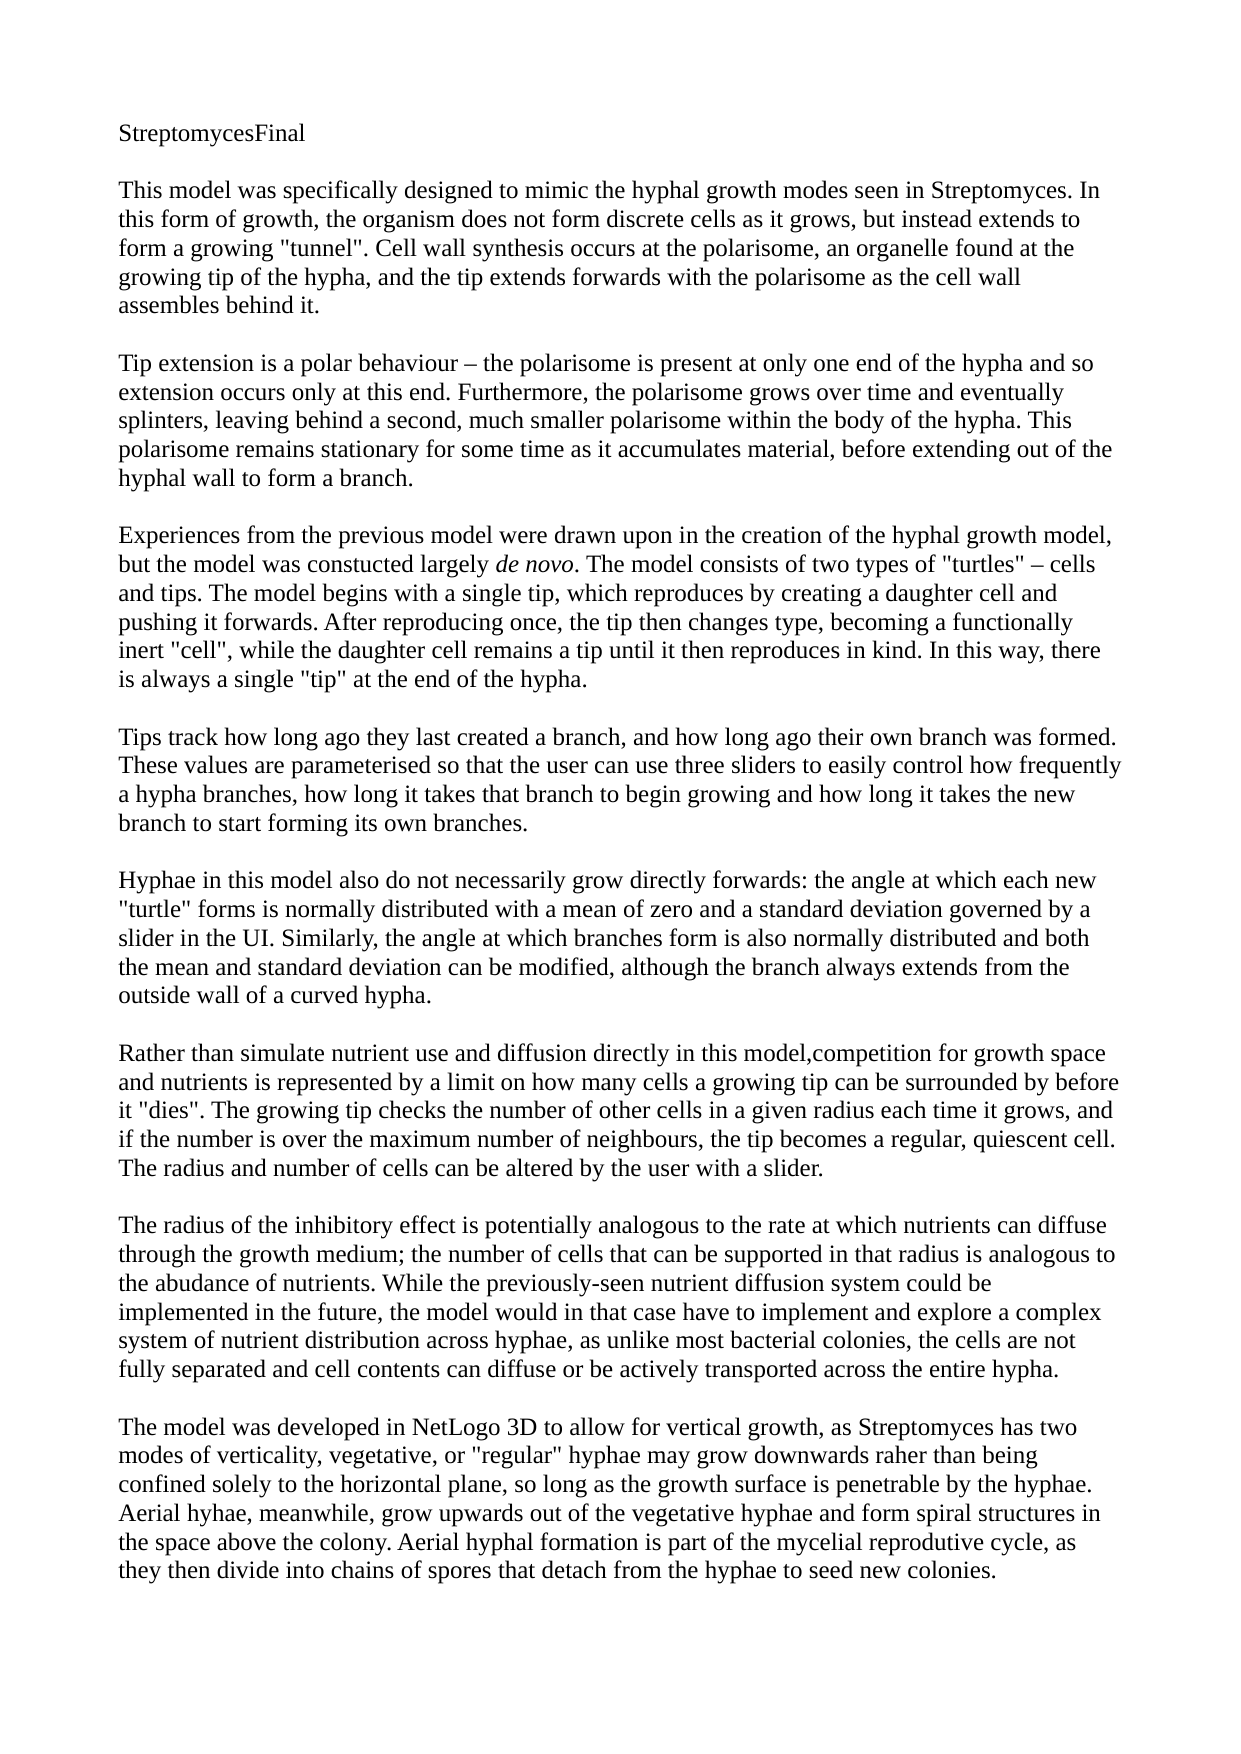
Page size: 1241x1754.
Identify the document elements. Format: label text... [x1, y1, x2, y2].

text Hyphae in this model also do not necessarily grow directly forwards: the angle at which each new "turtle" forms is normally distributed with a mean of zero and a standard deviation governed by a slider in the UI. Similarly, the angle at which branches form is also normally distributed and both the mean and standard deviation can be modified, although the branch always extends from the outside wall of a curved hypha. [118, 866, 1122, 1009]
text Rather than simulate nutrient use and diffusion directly in this model,competition for growth space and nutrients is represented by a limit on how many cells a growing tip can be surrounded by before it "dies". The growing tip checks the number of other cells in a given radius each time it grows, and if the number is over the maximum number of neighbours, the tip becomes a regular, quiescent cell. The radius and number of cells can be altered by the user with a slider. [118, 1038, 1122, 1182]
text Experiences from the previous model were drawn upon in the creation of the hyphal growth model, but the model was constucted largely de novo. The model consists of two types of "turtles" – cells and tips. The model begins with a single tip, which reproduces by creating a daughter cell and pushing it forwards. After reproducing once, the tip then changes type, becoming a functionally inert "cell", while the daughter cell remains a tip until it then reproduces in kind. In this way, there is always a single "tip" at the end of the hypha. [118, 521, 1122, 693]
text The radius of the inhibitory effect is potentially analogous to the rate at which nutrients can diffuse through the growth medium; the number of cells that can be supported in that radius is analogous to the abudance of nutrients. While the previously-seen nutrient diffusion system could be implemented in the future, the model would in that case have to implement and explore a complex system of nutrient distribution across hyphae, as unlike most bacterial colonies, the cells are not fully separated and cell contents can diffuse or be actively transported across the entire hypha. [118, 1211, 1122, 1383]
text The model was developed in NetLogo 3D to allow for vertical growth, as Streptomyces has two modes of verticality, vegetative, or "regular" hyphae may grow downwards raher than being confined solely to the horizontal plane, so long as the growth surface is penetrable by the hyphae. Aerial hyhae, meanwhile, grow upwards out of the vegetative hyphae and form spiral structures in the space above the colony. Aerial hyphal formation is part of the mycelial reprodutive cycle, as they then divide into chains of spores that detach from the hyphae to seed new colonies. [118, 1412, 1122, 1584]
text Tips track how long ago they last created a branch, and how long ago their own branch was formed. These values are parameterised so that the user can use three sliders to easily control how frequently a hypha branches, how long it takes that branch to begin growing and how long it takes the new branch to start forming its own branches. [118, 722, 1122, 837]
text This model was specifically designed to mimic the hyphal growth modes seen in Streptomyces. In this form of growth, the organism does not form discrete cells as it grows, but instead extends to form a growing "tunnel". Cell wall synthesis occurs at the polarisome, an organelle found at the growing tip of the hypha, and the tip extends forwards with the polarisome as the cell wall assembles behind it. [118, 176, 1122, 319]
text Tip extension is a polar behaviour – the polarisome is present at only one end of the hypha and so extension occurs only at this end. Furthermore, the polarisome grows over time and eventually splinters, leaving behind a second, much smaller polarisome within the body of the hypha. This polarisome remains stationary for some time as it accumulates material, before extending out of the hyphal wall to form a branch. [118, 348, 1122, 492]
text StreptomycesFinal [118, 118, 1122, 147]
